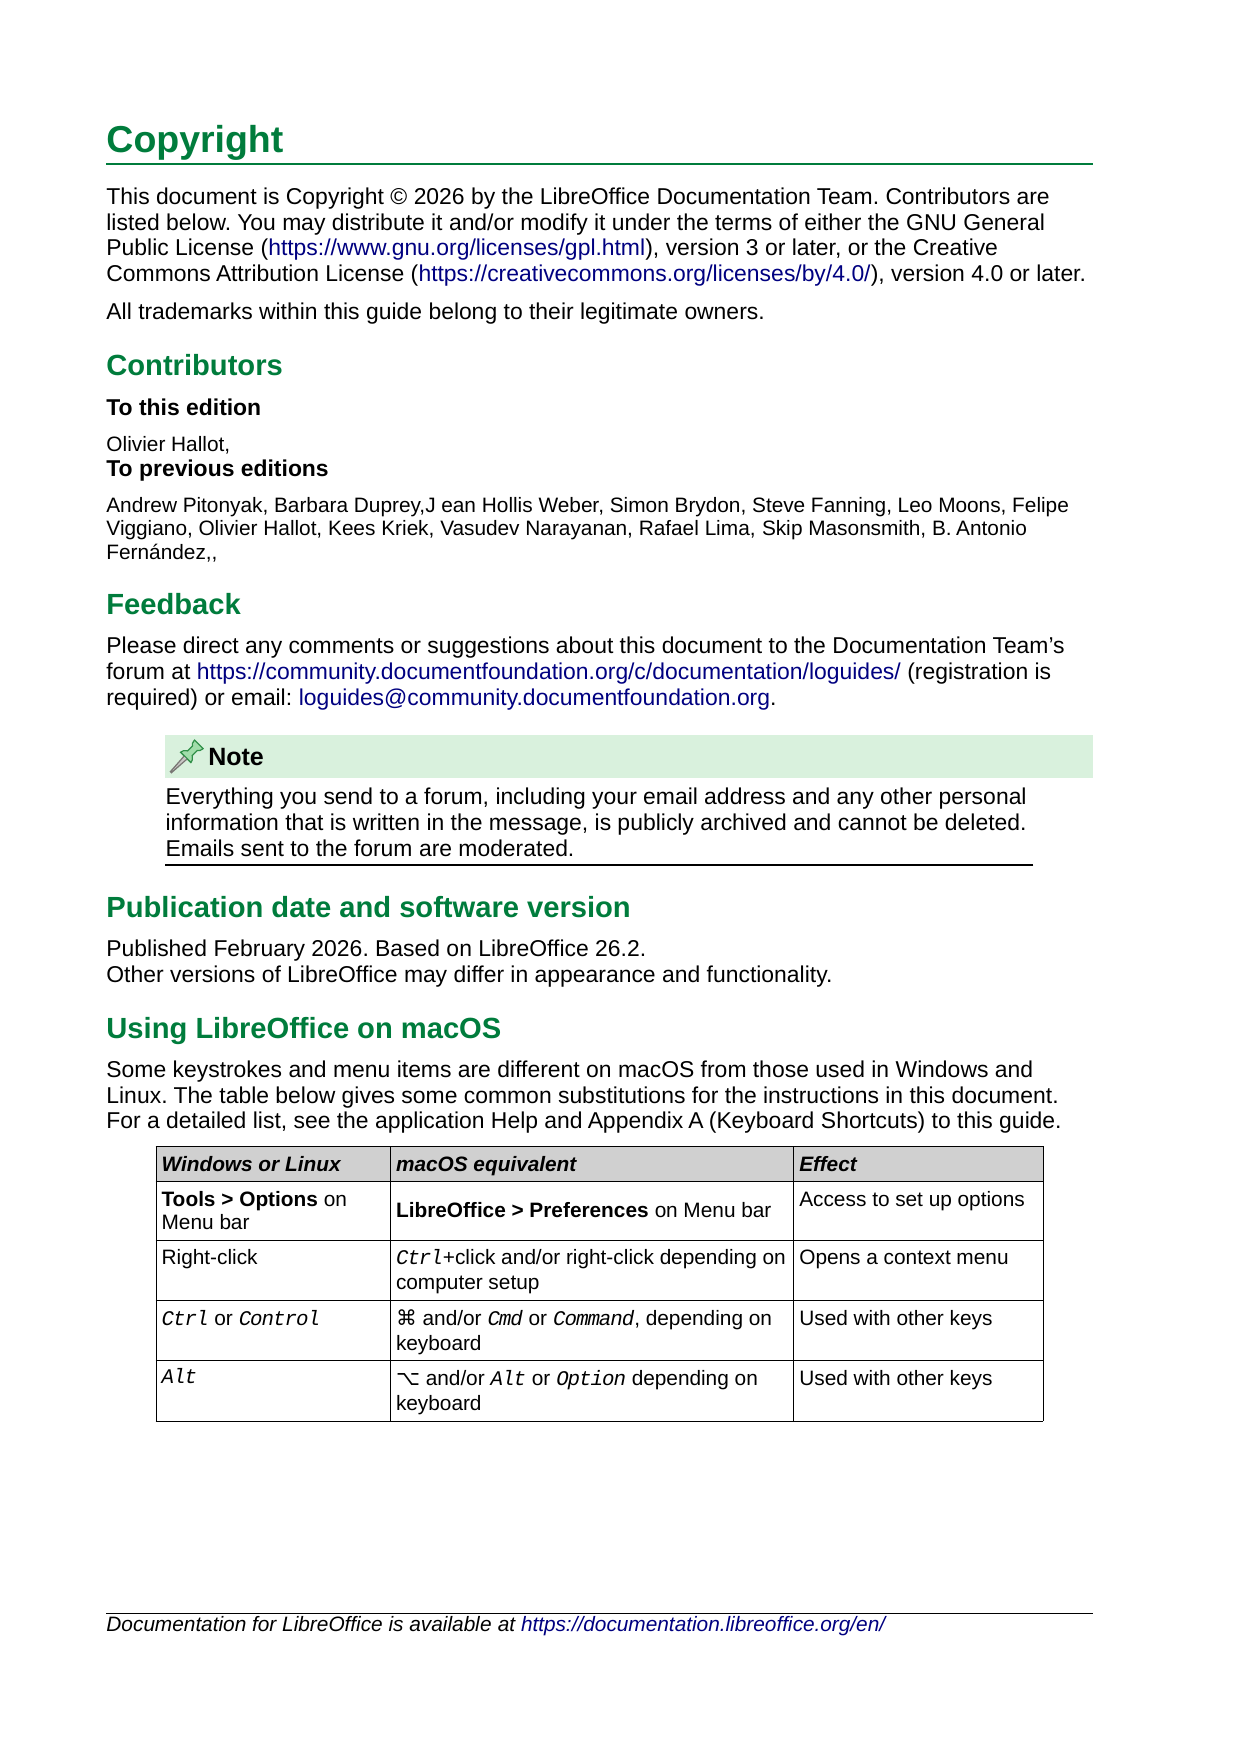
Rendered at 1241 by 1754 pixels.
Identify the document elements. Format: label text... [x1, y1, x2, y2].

table_cell Tools > Options on Menu bar [157, 1182, 390, 1240]
text To this edition [106, 394, 1093, 420]
table_cell Used with other keys [794, 1301, 1043, 1360]
text Some keystrokes and menu items are different on macOS from those used in Windows and Linux. The table below gives some common substitutions for the instructions in this document. For a detailed list, see the application Help and Appendix A (Keyboard Shortcuts) to this guide. [106, 1057, 1093, 1134]
text Published February 2026. Based on LibreOffice 26.2. Other versions of LibreOffice may differ in appearance and functionality. [106, 936, 1093, 987]
table_cell Opens a context menu [794, 1241, 1043, 1300]
table_header Windows or Linux [157, 1147, 390, 1181]
table_cell Alt [157, 1361, 390, 1421]
table_cell Used with other keys [794, 1361, 1043, 1421]
text Please direct any comments or suggestions about this document to the Documentation Team’s forum at https://community.documentfoundation.org/c/documentation/loguides/ (registration is required) or email: loguides@community.documentfoundation.org. [106, 633, 1093, 710]
table_cell Ctrl or Control [157, 1301, 390, 1360]
subtitle Publication date and software version [106, 891, 1093, 923]
table_header Effect [794, 1147, 1043, 1181]
table_cell ⌥ and/or Alt or Option depending on keyboard [391, 1361, 793, 1421]
text Andrew Pitonyak, Barbara Duprey,J ean Hollis Weber, Simon Brydon, Steve Fanning, Leo Moons, Felipe Viggiano, Olivier Hallot, Kees Kriek, Vasudev Narayanan, Rafael Lima,‍ Skip Masonsmith, B. Antonio Fernández,, [106, 494, 1093, 563]
text Olivier Hallot, [106, 432, 1093, 456]
text This document is Copyright © 2026 by the LibreOffice Documentation Team. Contributors are listed below. You may distribute it and/or modify it under the terms of either the GNU General Public License (https://www.gnu.org/licenses/gpl.html), version 3 or later, or the Creative Commons Attribution License (https://creativecommons.org/licenses/by/4.0/), version 4.0 or later. [106, 184, 1093, 286]
table_header macOS equivalent [391, 1147, 793, 1181]
subtitle Using LibreOffice on macOS [106, 1012, 1093, 1044]
subtitle Copyright [106, 118, 1093, 163]
table_cell ⌘ and/or Cmd or Command, depending on keyboard [391, 1301, 793, 1360]
subtitle Feedback [106, 588, 1093, 621]
table_cell Right-click [157, 1241, 390, 1300]
table_cell LibreOffice > Preferences on Menu bar [391, 1182, 793, 1240]
subtitle Note [165, 735, 1093, 778]
text To previous editions [106, 456, 1093, 481]
subtitle Contributors [106, 349, 1093, 382]
text All trademarks within this guide belong to their legitimate owners. [106, 299, 1093, 324]
table_cell Access to set up options [794, 1182, 1043, 1240]
table_cell Ctrl+click and/or right-click depending on computer setup [391, 1241, 793, 1300]
text Everything you send to a forum, including your email address and any other personal information that is written in the message, is publicly archived and cannot be deleted. Emails sent to the forum are moderated. [165, 784, 1033, 864]
